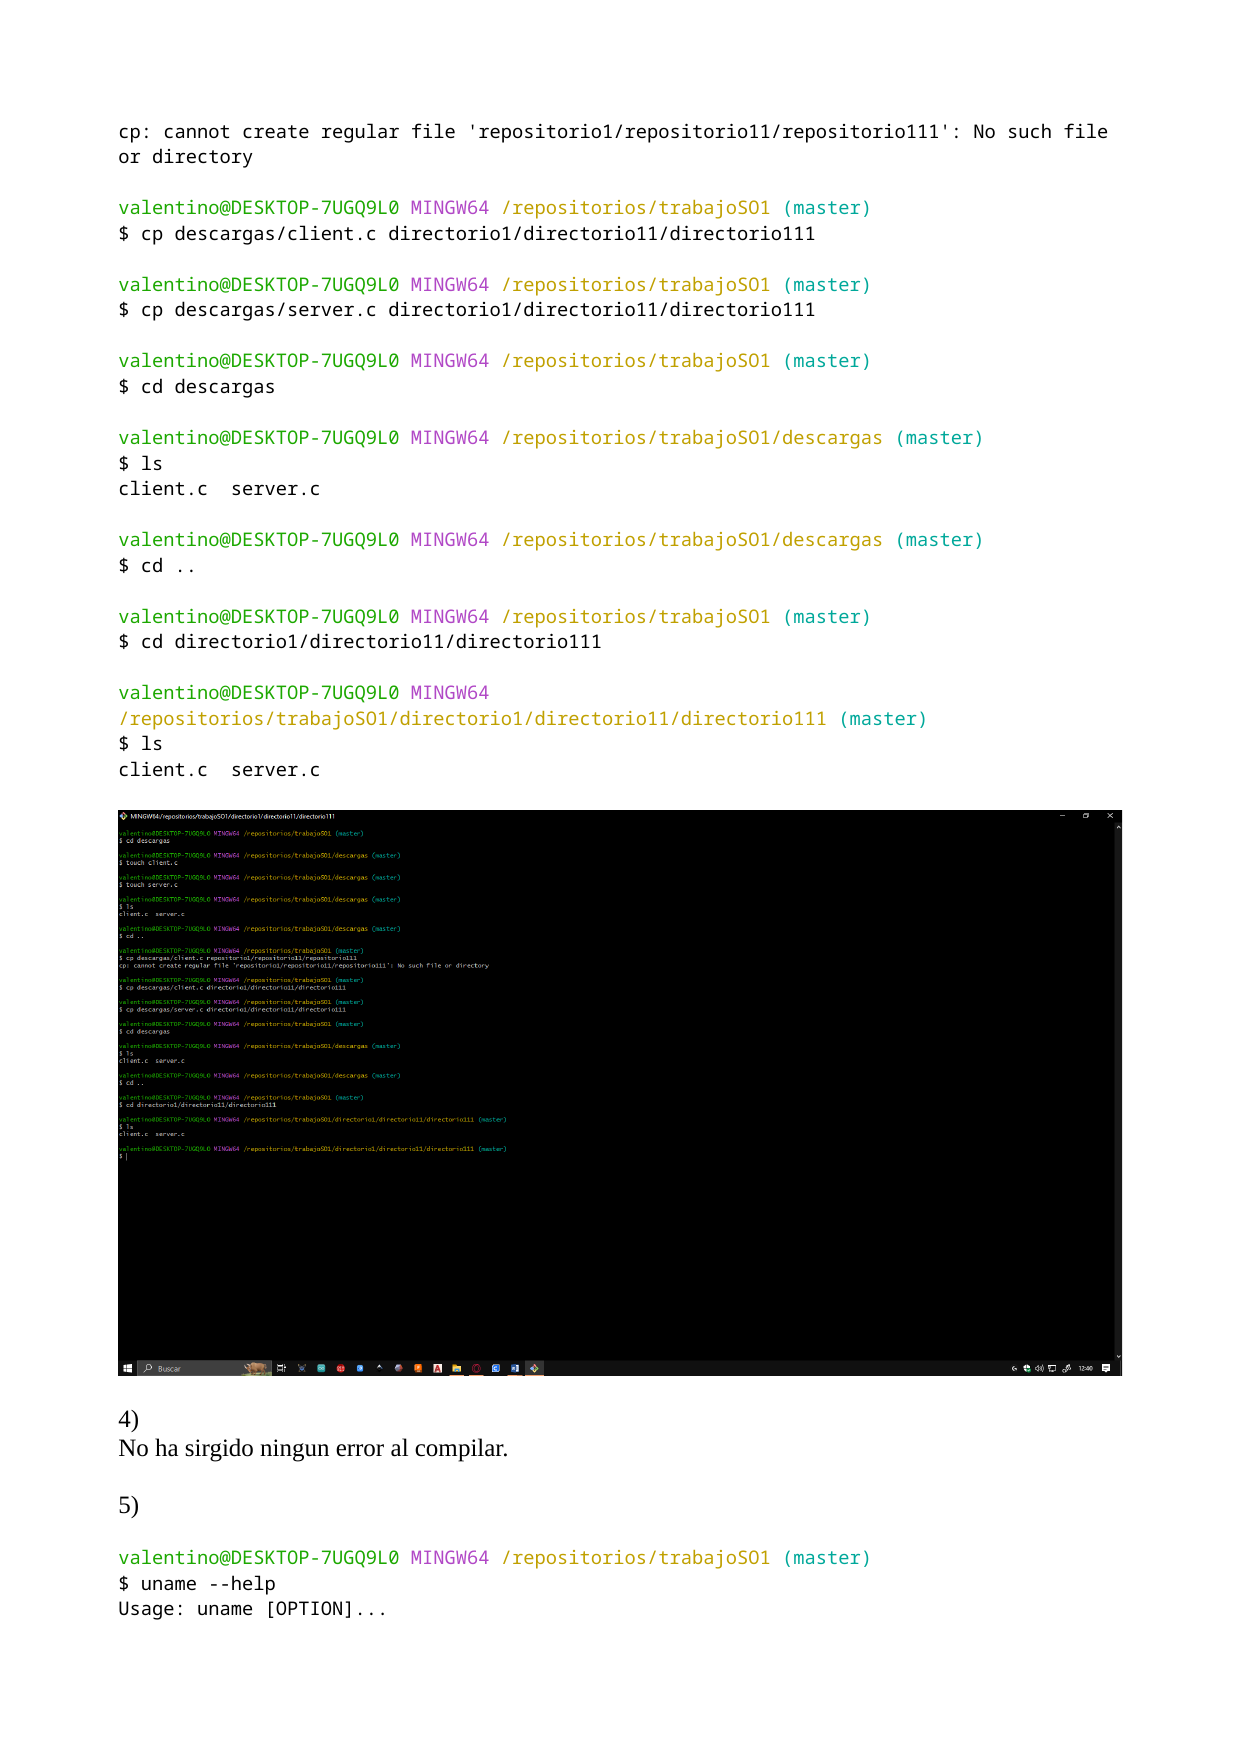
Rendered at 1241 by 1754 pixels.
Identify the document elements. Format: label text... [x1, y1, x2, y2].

text Usage: uname [OPTION]... [118, 1595, 1122, 1621]
text 5) [118, 1490, 1122, 1519]
text $ ls [118, 731, 1122, 756]
text valentino@DESKTOP-7UGQ9L0 MINGW64 /repositorios/trabajoSO1 (master) [118, 195, 1122, 220]
text $ cd descargas [118, 373, 1122, 399]
text $ cp descargas/server.c directorio1/directorio11/directorio111 [118, 297, 1122, 322]
text valentino@DESKTOP-7UGQ9L0 MINGW64 /repositorios/trabajoSO1 (master) [118, 603, 1122, 628]
text No ha sirgido ningun error al compilar. [118, 1433, 1122, 1461]
text client.c server.c [118, 475, 1122, 501]
text $ uname --help [118, 1570, 1122, 1595]
text client.c server.c [118, 756, 1122, 782]
text valentino@DESKTOP-7UGQ9L0 MINGW64 /repositorios/trabajoSO1/descargas (master) [118, 526, 1122, 552]
text valentino@DESKTOP-7UGQ9L0 MINGW64 /repositorios/trabajoSO1 (master) [118, 271, 1122, 297]
text cp: cannot create regular file 'repositorio1/repositorio11/repositorio111': No such file or directory [118, 118, 1122, 169]
text valentino@DESKTOP-7UGQ9L0 MINGW64 /repositorios/trabajoSO1/directorio1/directorio11/directorio111 (master) [118, 679, 1122, 731]
text $ cd directorio1/directorio11/directorio111 [118, 628, 1122, 654]
text 4) [118, 1404, 1122, 1433]
text valentino@DESKTOP-7UGQ9L0 MINGW64 /repositorios/trabajoSO1 (master) [118, 348, 1122, 373]
text $ ls [118, 450, 1122, 475]
text $ cd .. [118, 552, 1122, 577]
text $ cp descargas/client.c directorio1/directorio11/directorio111 [118, 220, 1122, 246]
text valentino@DESKTOP-7UGQ9L0 MINGW64 /repositorios/trabajoSO1 (master) [118, 1544, 1122, 1570]
text valentino@DESKTOP-7UGQ9L0 MINGW64 /repositorios/trabajoSO1/descargas (master) [118, 424, 1122, 450]
picture [118, 810, 1123, 1376]
